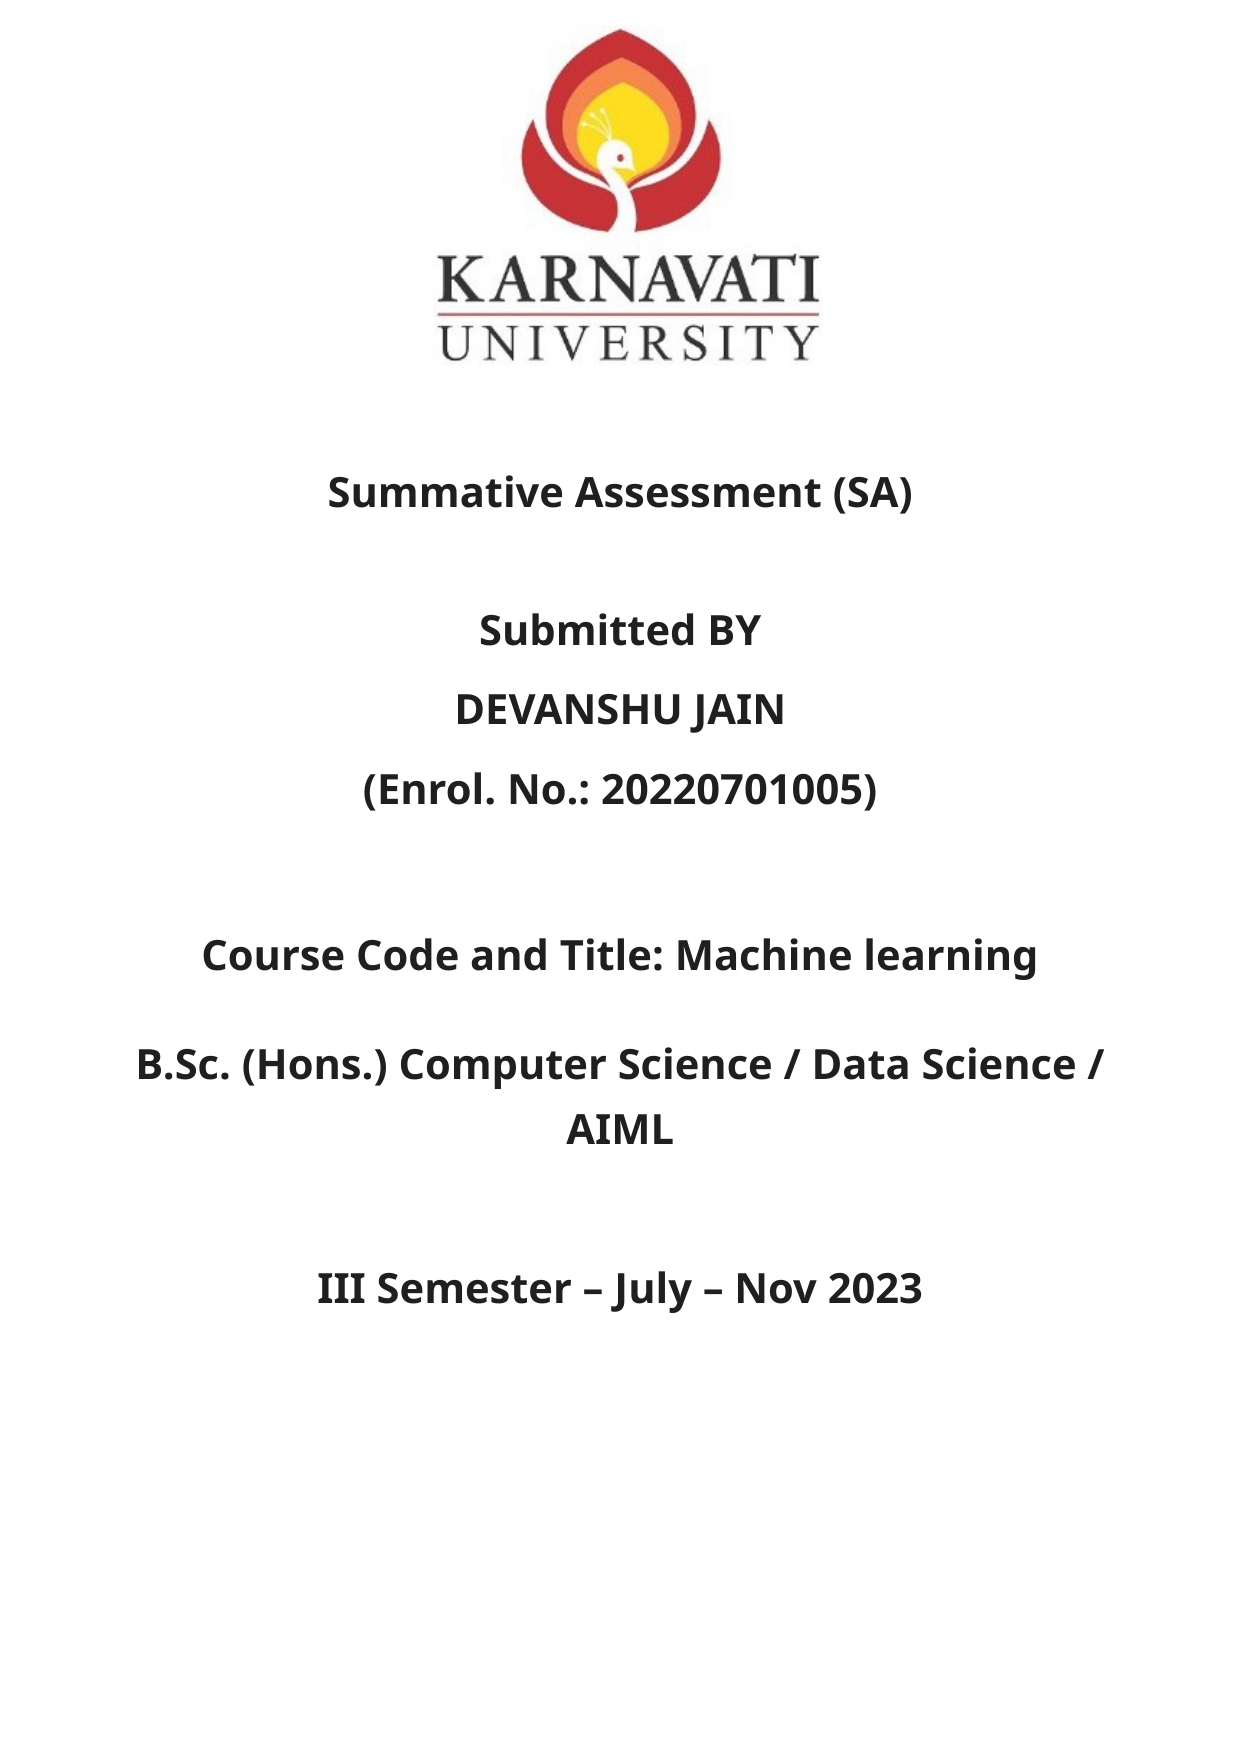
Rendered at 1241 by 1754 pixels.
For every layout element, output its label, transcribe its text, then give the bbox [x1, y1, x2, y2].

text (Enrol. No.: 20220701005) [118, 760, 1122, 817]
text Summative Assessment (SA) [118, 463, 1122, 520]
picture [433, 25, 822, 365]
text B.Sc. (Hons.) Computer Science / Data Science / AIML [118, 1034, 1122, 1157]
text DEVANSHU JAIN [118, 680, 1122, 737]
text III Semester – July – Nov 2023 [118, 1259, 1122, 1316]
text Submitted BY [118, 600, 1122, 657]
text Course Code and Title: Machine learning [118, 926, 1122, 983]
